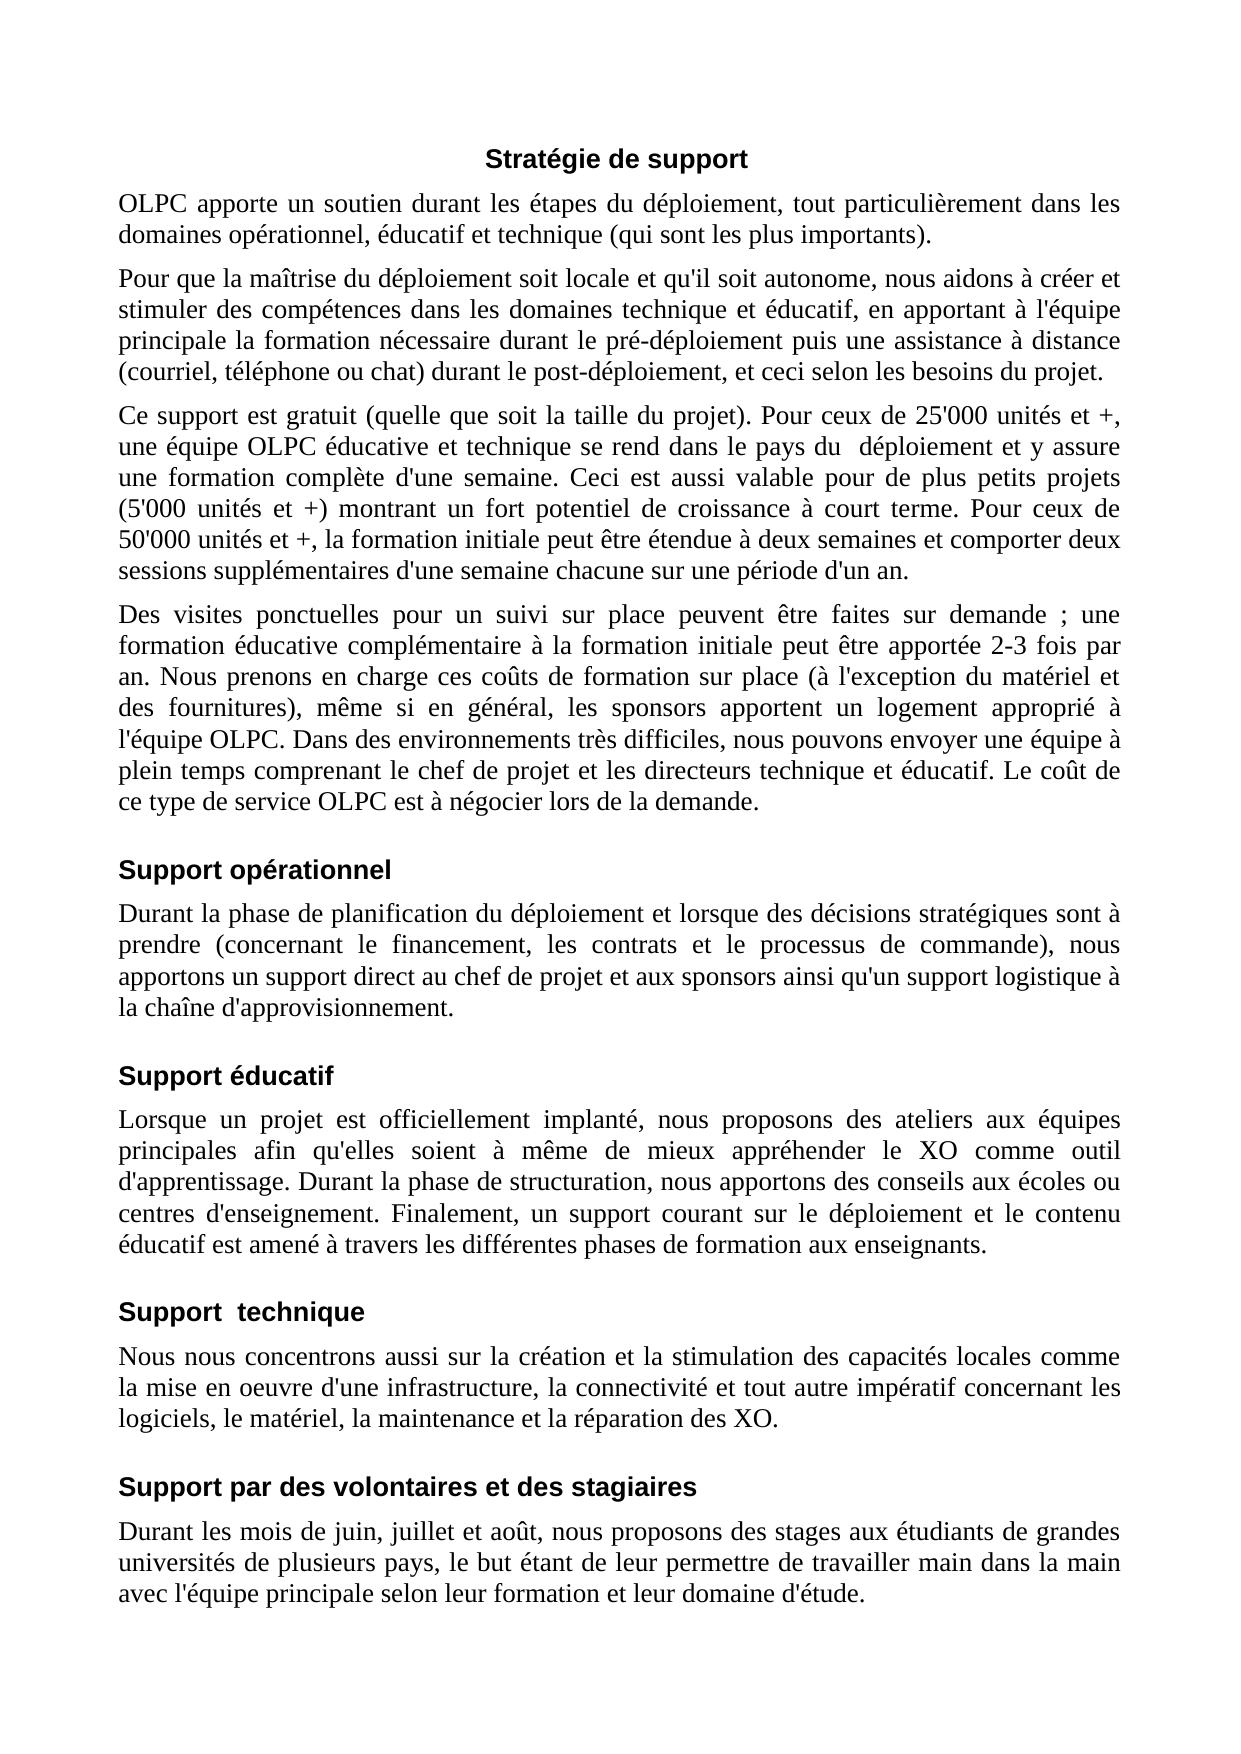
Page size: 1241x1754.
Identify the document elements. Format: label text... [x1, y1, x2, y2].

subtitle Support par des volontaires et des stagiaires [118, 1471, 1122, 1502]
subtitle Support technique [118, 1296, 1122, 1328]
text Lorsque un projet est officiellement implanté, nous proposons des ateliers aux équipes principales afin qu'elles soient à même de mieux appréhender le XO comme outil d'apprentissage. Durant la phase de structuration, nous apportons des conseils aux écoles ou centres d'enseignement. Finalement, un support courant sur le déploiement et le contenu éducatif est amené à travers les différentes phases de formation aux enseignants. [118, 1103, 1122, 1259]
subtitle Support éducatif [118, 1059, 1122, 1091]
text Nous nous concentrons aussi sur la création et la stimulation des capacités locales comme la mise en oeuvre d'une infrastructure, la connectivité et tout autre impératif concernant les logiciels, le matériel, la maintenance et la réparation des XO. [118, 1340, 1122, 1434]
text Pour que la maîtrise du déploiement soit locale et qu'il soit autonome, nous aidons à créer et stimuler des compétences dans les domaines technique et éducatif, en apportant à l'équipe principale la formation nécessaire durant le pré-déploiement puis une assistance à distance (courriel, téléphone ou chat) durant le post-déploiement, et ceci selon les besoins du projet. [118, 262, 1122, 386]
text Durant les mois de juin, juillet et août, nous proposons des stages aux étudiants de grandes universités de plusieurs pays, le but étant de leur permettre de travailler main dans la main avec l'équipe principale selon leur formation et leur domaine d'étude. [118, 1515, 1122, 1608]
text Durant la phase de planification du déploiement et lorsque des décisions stratégiques sont à prendre (concernant le financement, les contrats et le processus de commande), nous apportons un support direct au chef de projet et aux sponsors ainsi qu'un support logistique à la chaîne d'approvisionnement. [118, 897, 1122, 1022]
title Stratégie de support [118, 143, 1122, 174]
subtitle Support opérationnel [118, 854, 1122, 885]
text Ce support est gratuit (quelle que soit la taille du projet). Pour ceux de 25'000 unités et +, une équipe OLPC éducative et technique se rend dans le pays du déploiement et y assure une formation complète d'une semaine. Ceci est aussi valable pour de plus petits projets (5'000 unités et +) montrant un fort potentiel de croissance à court terme. Pour ceux de 50'000 unités et +, la formation initiale peut être étendue à deux semaines et comporter deux sessions supplémentaires d'une semaine chacune sur une période d'un an. [118, 399, 1122, 586]
text OLPC apporte un soutien durant les étapes du déploiement, tout particulièrement dans les domaines opérationnel, éducatif et technique (qui sont les plus importants). [118, 187, 1122, 249]
text Des visites ponctuelles pour un suivi sur place peuvent être faites sur demande ; une formation éducative complémentaire à la formation initiale peut être apportée 2-3 fois par an. Nous prenons en charge ces coûts de formation sur place (à l'exception du matériel et des fournitures), même si en général, les sponsors apportent un logement approprié à l'équipe OLPC. Dans des environnements très difficiles, nous pouvons envoyer une équipe à plein temps comprenant le chef de projet et les directeurs technique et éducatif. Le coût de ce type de service OLPC est à négocier lors de la demande. [118, 598, 1122, 816]
